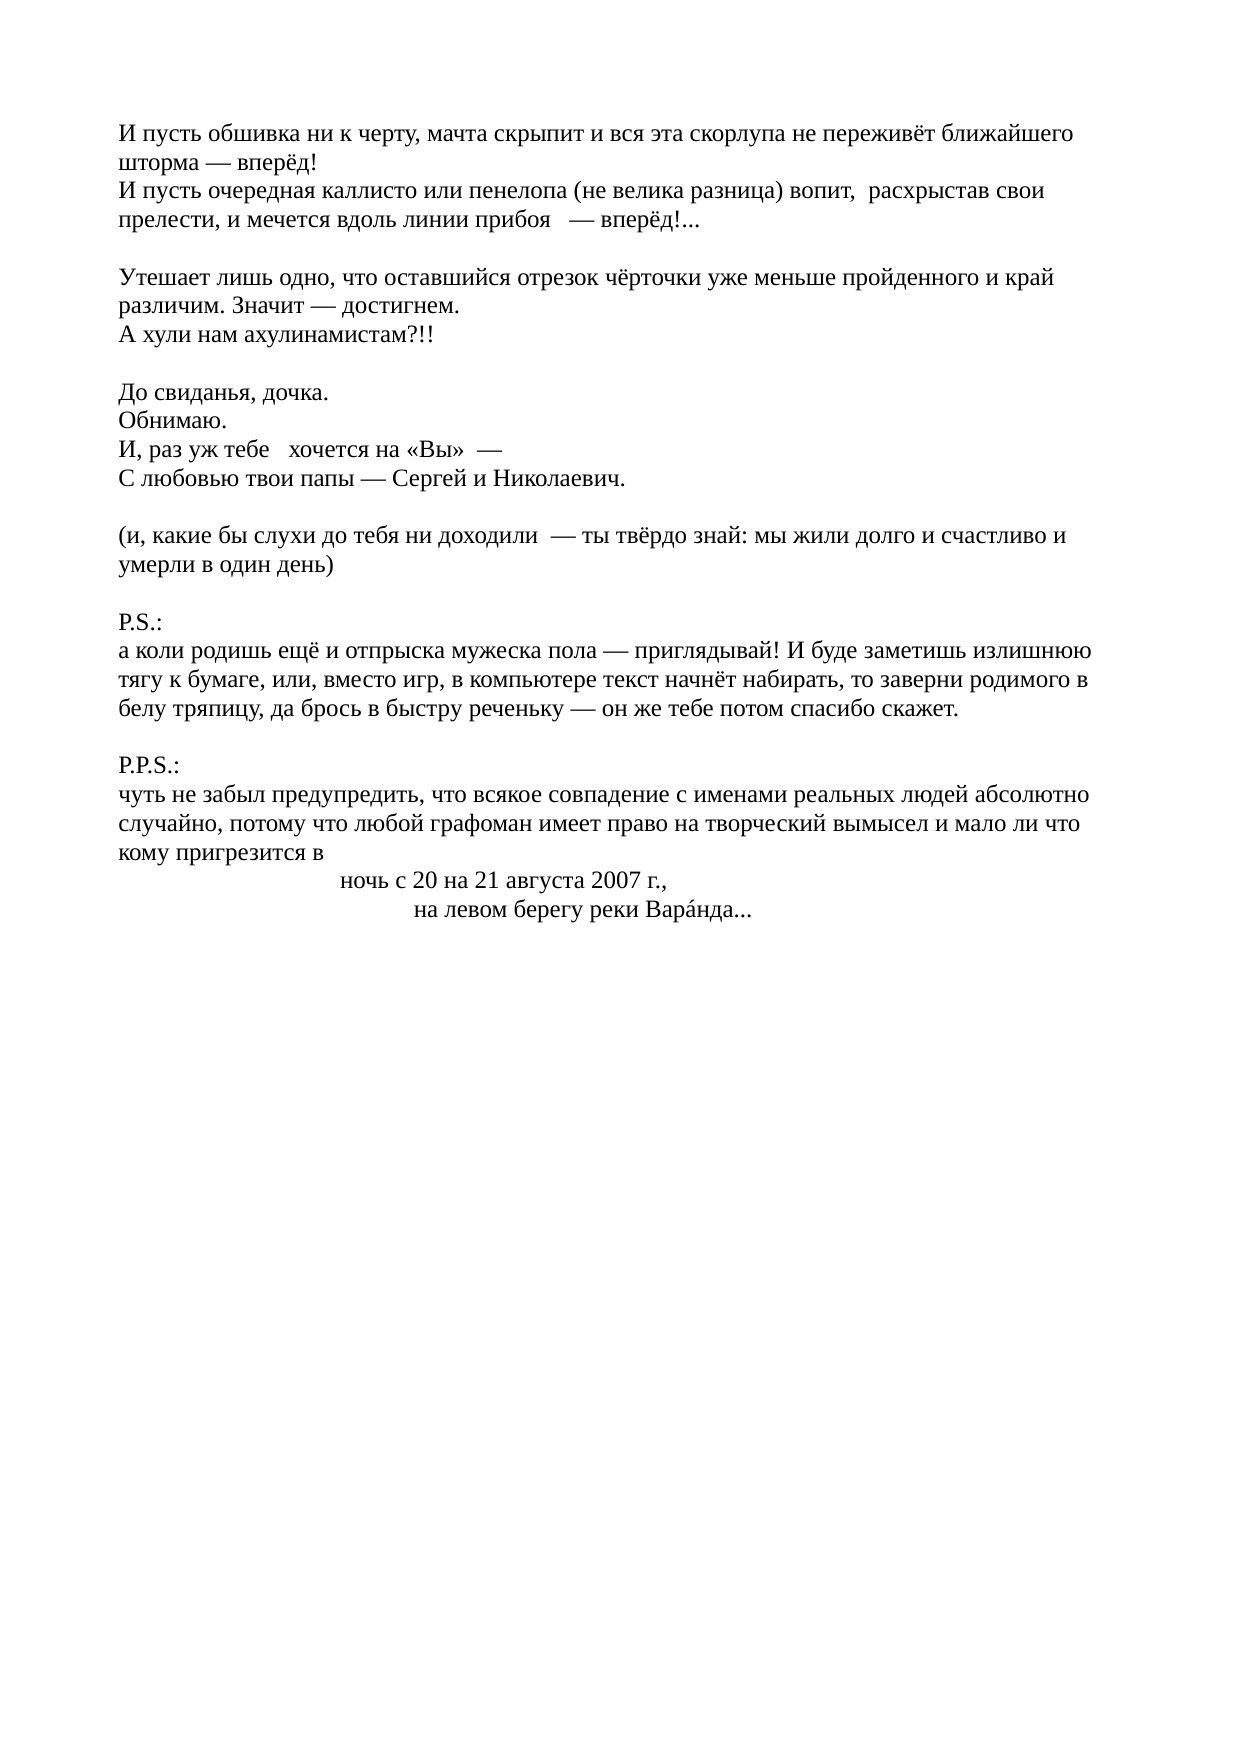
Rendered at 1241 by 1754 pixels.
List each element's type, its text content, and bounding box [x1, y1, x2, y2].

text P.P.S.: [118, 751, 1122, 779]
text (и, какие бы слухи до тебя ни доходили — ты твёрдо знай: мы жили долго и счастливо и умерли в один день) [118, 521, 1122, 578]
text До свиданья, дочка. [118, 377, 1122, 406]
text И пусть очередная каллисто или пенелопа (не велика разница) вопит, расхрыстав свои прелести, и мечется вдоль линии прибоя — вперёд!... [118, 176, 1122, 233]
text И пусть обшивка ни к черту, мачта скрыпит и вся эта скорлупа не переживёт ближайшего шторма — вперёд! [118, 118, 1122, 176]
text А хули нам ахулинамистам?!! [118, 319, 1122, 348]
text P.S.: [118, 607, 1122, 636]
text Утешает лишь одно, что оставшийся отрезок чёрточки уже меньше пройденного и край различим. Значит — достигнем. [118, 262, 1122, 319]
text И, раз уж тебе хочется на «Вы» — [118, 434, 1122, 463]
text С любовью твои папы — Сергей и Николаевич. [118, 463, 1122, 492]
text ночь с 20 на 21 августа 2007 г., [118, 866, 1122, 894]
text чуть не забыл предупредить, что всякое совпадение с именами реальных людей абсолютно случайно, потому что любой графоман имеет право на творческий вымысел и мало ли что кому пригрезится в [118, 779, 1122, 866]
text на левом берегу реки Варáнда... [118, 894, 1122, 923]
text Обнимаю. [118, 406, 1122, 434]
text а коли родишь ещё и отпрыска мужеска пола — приглядывай! И буде заметишь излишнюю тягу к бумаге, или, вместо игр, в компьютере текст начнёт набирать, то заверни родимого в белу тряпицу, да брось в быстру реченьку — он же тебе потом спасибо скажет. [118, 636, 1122, 722]
